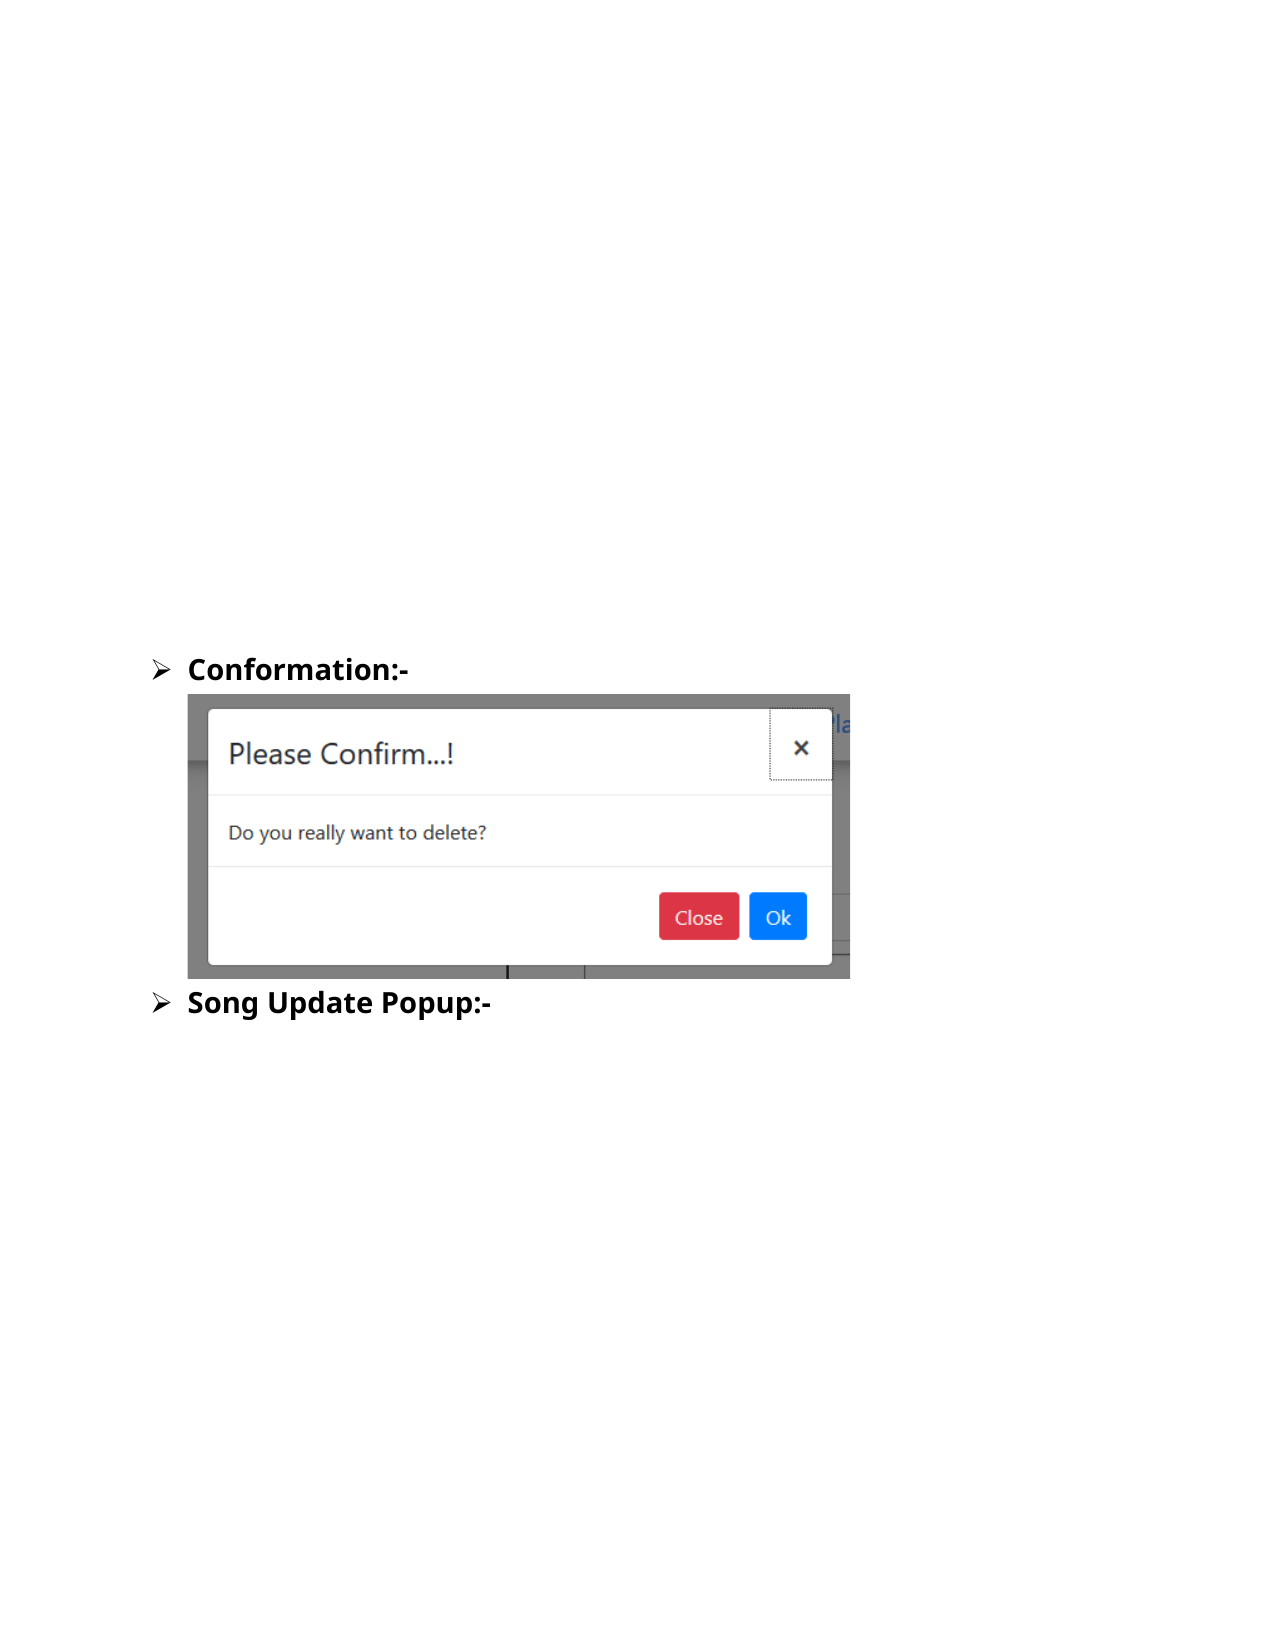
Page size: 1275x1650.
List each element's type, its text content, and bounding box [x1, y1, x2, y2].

list Conformation:- [150, 649, 1125, 689]
list Song Update Popup:- [150, 982, 1125, 1022]
